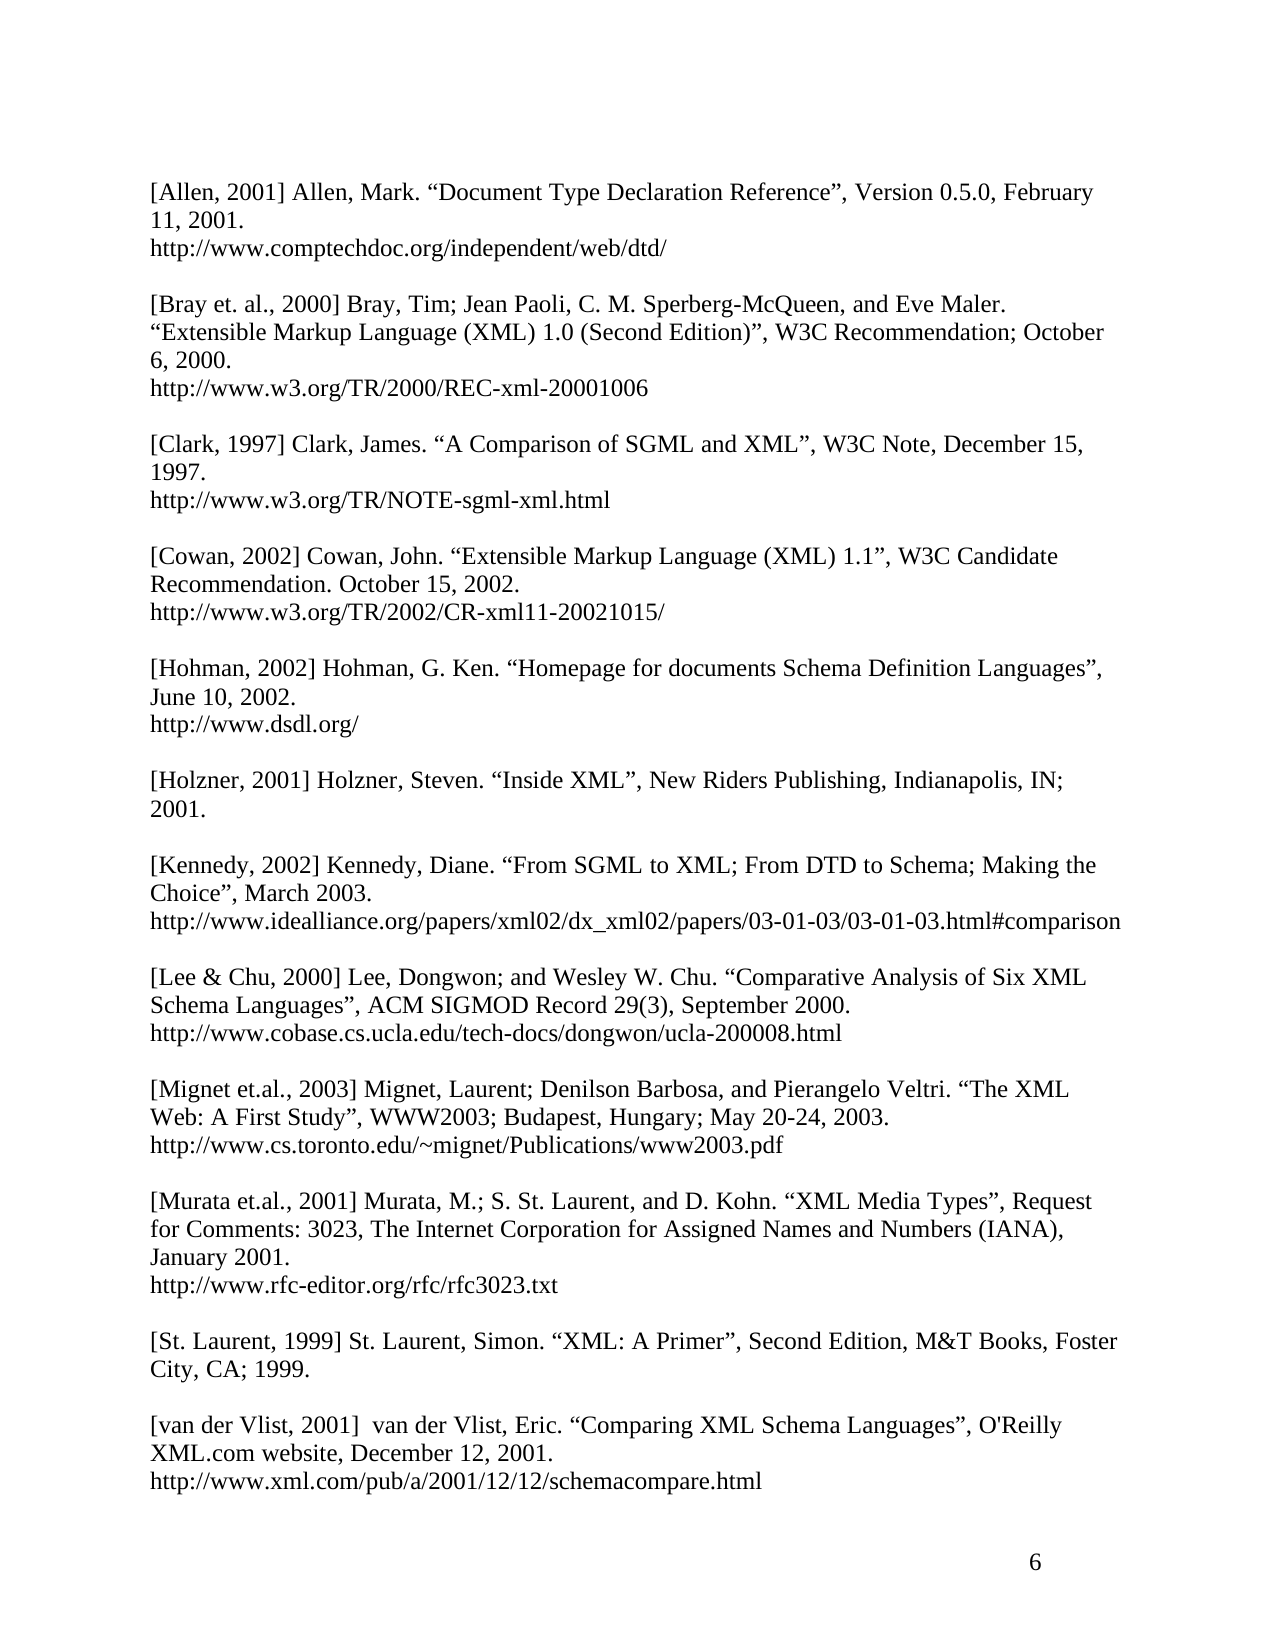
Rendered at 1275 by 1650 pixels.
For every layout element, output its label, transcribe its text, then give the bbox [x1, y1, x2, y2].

text [Lee & Chu, 2000] Lee, Dongwon; and Wesley W. Chu. “Comparative Analysis of Six XML Schema Languages”, ACM SIGMOD Record 29(3), September 2000. [150, 963, 1125, 1019]
text http://www.w3.org/TR/NOTE-sgml-xml.html [150, 486, 1125, 514]
text [van der Vlist, 2001] van der Vlist, Eric. “Comparing XML Schema Languages”, O'Reilly XML.com website, December 12, 2001. [150, 1411, 1125, 1467]
text [Clark, 1997] Clark, James. “A Comparison of SGML and XML”, W3C Note, December 15, 1997. [150, 430, 1125, 486]
text [Murata et.al., 2001] Murata, M.; S. St. Laurent, and D. Kohn. “XML Media Types”, Request for Comments: 3023, The Internet Corporation for Assigned Names and Numbers (IANA), January 2001. [150, 1187, 1125, 1271]
text [Allen, 2001] Allen, Mark. “Document Type Declaration Reference”, Version 0.5.0, February 11, 2001. [150, 178, 1125, 234]
text [Bray et. al., 2000] Bray, Tim; Jean Paoli, C. M. Sperberg-McQueen, and Eve Maler. “Extensible Markup Language (XML) 1.0 (Second Edition)”, W3C Recommendation; October 6, 2000. [150, 290, 1125, 374]
text http://www.xml.com/pub/a/2001/12/12/schemacompare.html [150, 1467, 1125, 1495]
text http://www.cobase.cs.ucla.edu/tech-docs/dongwon/ucla-200008.html [150, 1019, 1125, 1047]
text [Mignet et.al., 2003] Mignet, Laurent; Denilson Barbosa, and Pierangelo Veltri. “The XML Web: A First Study”, WWW2003; Budapest, Hungary; May 20-24, 2003. [150, 1075, 1125, 1131]
text http://www.idealliance.org/papers/xml02/dx_xml02/papers/03-01-03/03-01-03.html#comparison [150, 907, 1125, 934]
text http://www.comptechdoc.org/independent/web/dtd/ [150, 234, 1125, 262]
text [Kennedy, 2002] Kennedy, Diane. “From SGML to XML; From DTD to Schema; Making the Choice”, March 2003. [150, 851, 1125, 907]
text [Hohman, 2002] Hohman, G. Ken. “Homepage for documents Schema Definition Languages”, June 10, 2002. [150, 654, 1125, 710]
text http://www.dsdl.org/ [150, 710, 1125, 738]
text [St. Laurent, 1999] St. Laurent, Simon. “XML: A Primer”, Second Edition, M&T Books, Foster City, CA; 1999. [150, 1327, 1125, 1383]
text http://www.rfc-editor.org/rfc/rfc3023.txt [150, 1271, 1125, 1299]
text http://www.cs.toronto.edu/~mignet/Publications/www2003.pdf [150, 1131, 1125, 1159]
text [Cowan, 2002] Cowan, John. “Extensible Markup Language (XML) 1.1”, W3C Candidate Recommendation. October 15, 2002. [150, 542, 1125, 598]
text http://www.w3.org/TR/2002/CR-xml11-20021015/ [150, 598, 1125, 626]
text http://www.w3.org/TR/2000/REC-xml-20001006 [150, 374, 1125, 402]
text [Holzner, 2001] Holzner, Steven. “Inside XML”, New Riders Publishing, Indianapolis, IN; 2001. [150, 766, 1125, 822]
